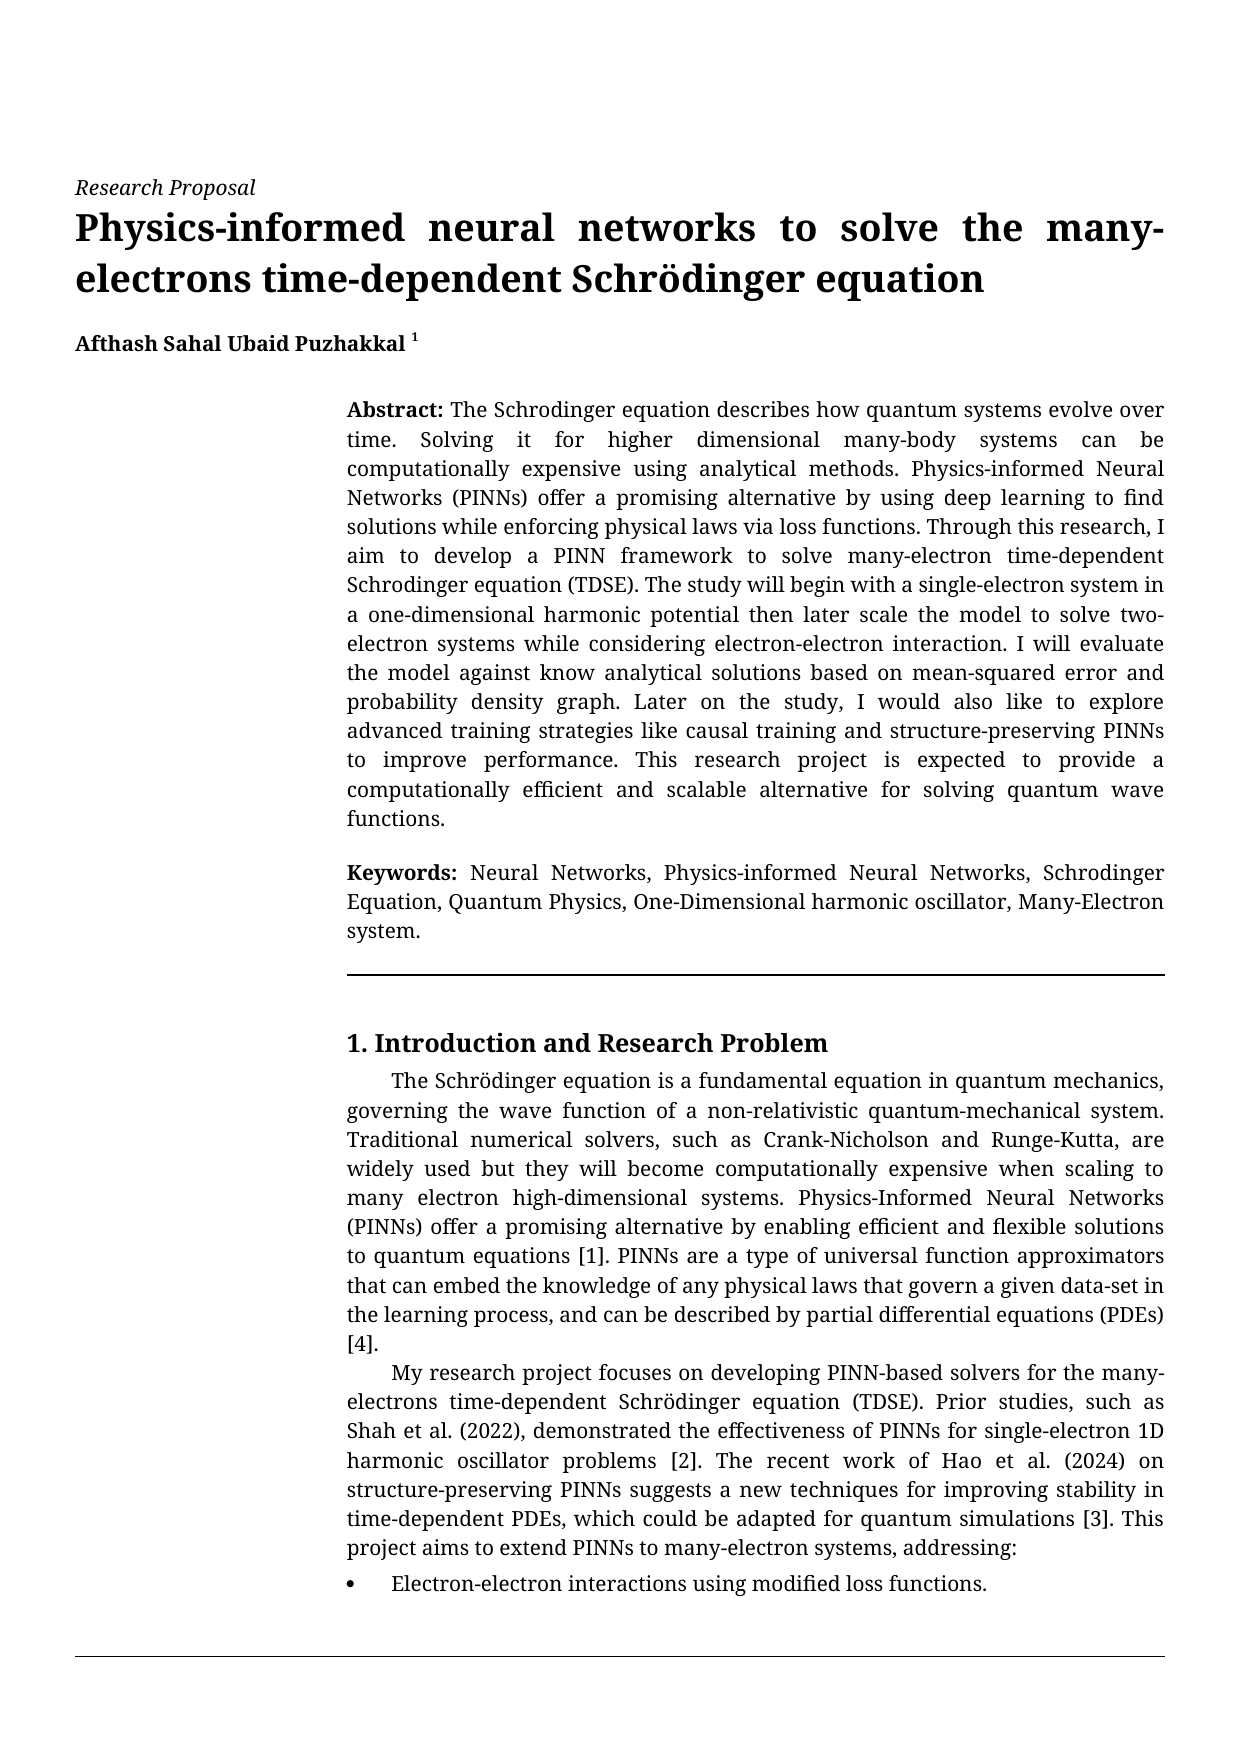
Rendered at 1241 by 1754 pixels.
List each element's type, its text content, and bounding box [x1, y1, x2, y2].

subtitle 1. Introduction and Research Problem [347, 1026, 1165, 1059]
text Keywords: Neural Networks, Physics-informed Neural Networks, Schrodinger Equation, Quantum Physics, One-Dimensional harmonic oscillator, Many-Electron system. [347, 857, 1165, 945]
title Physics-informed neural networks to solve the many-electrons time-dependent Schrödinger equation [75, 202, 1165, 304]
text Abstract: The Schrodinger equation describes how quantum systems evolve over time. Solving it for higher dimensional many-body systems can be computationally expensive using analytical methods. Physics-informed Neural Networks (PINNs) offer a promising alternative by using deep learning to find solutions while enforcing physical laws via loss functions. Through this research, I aim to develop a PINN framework to solve many-electron time-dependent Schrodinger equation (TDSE). The study will begin with a single-electron system in a one-dimensional harmonic potential then later scale the model to solve two-electron systems while considering electron-electron interaction. I will evaluate the model against know analytical solutions based on mean-squared error and probability density graph. Later on the study, I would also like to explore advanced training strategies like causal training and structure-preserving PINNs to improve performance. This research project is expected to provide a computationally efficient and scalable alternative for solving quantum wave functions. [347, 395, 1165, 832]
text Research Proposal [75, 173, 1165, 202]
list Electron-electron interactions using modified loss functions. [347, 1568, 1165, 1597]
text My research project focuses on developing PINN-based solvers for the many-electrons time-dependent Schrödinger equation (TDSE). Prior studies, such as Shah et al. (2022), demonstrated the effectiveness of PINNs for single-electron 1D harmonic oscillator problems​ [2]. The recent work of Hao et al. (2024) on structure-preserving PINNs suggests a new techniques for improving stability in time-dependent PDEs, which could be adapted for quantum simulations [3]. This project aims to extend PINNs to many-electron systems, addressing: [347, 1357, 1165, 1562]
text Afthash Sahal Ubaid Puzhakkal 1 [75, 329, 1165, 357]
text The Schrödinger equation is a fundamental equation in quantum mechanics, governing the wave function of a non-relativistic quantum-mechanical system. Traditional numerical solvers, such as Crank-Nicholson and Runge-Kutta, are widely used but they will become computationally expensive when scaling to many electron high-dimensional systems. Physics-Informed Neural Networks (PINNs) offer a promising alternative by enabling efficient and flexible solutions to quantum equations​ [1]. PINNs are a type of universal function approximators that can embed the knowledge of any physical laws that govern a given data-set in the learning process, and can be described by partial differential equations (PDEs) [4]. [347, 1066, 1165, 1357]
